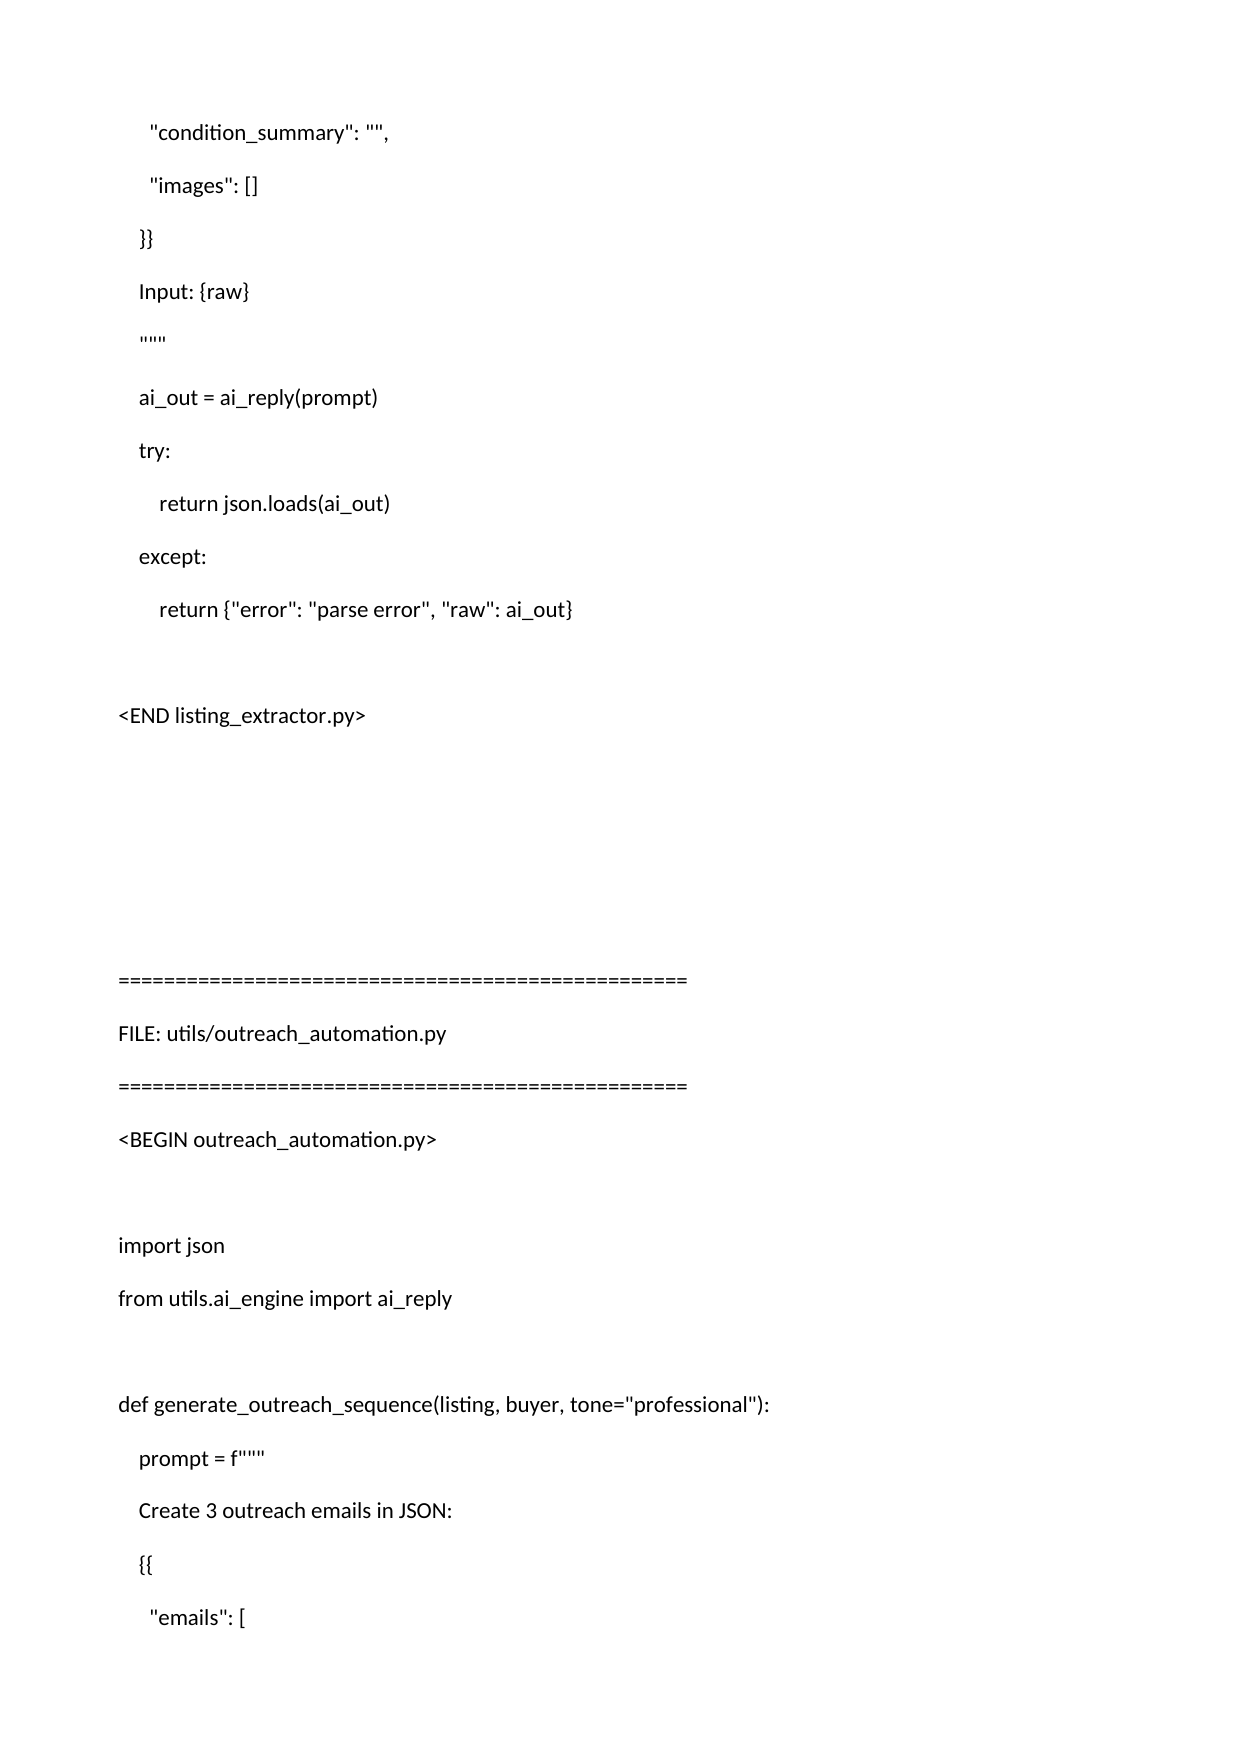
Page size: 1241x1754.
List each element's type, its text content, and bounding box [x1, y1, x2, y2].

text <END listing_extractor.py> [118, 701, 1122, 729]
text FILE: utils/outreach_automation.py [118, 1019, 1122, 1047]
text {{ [118, 1550, 1122, 1578]
text <BEGIN outreach_automation.py> [118, 1126, 1122, 1153]
text ai_out = ai_reply(prompt) [118, 383, 1122, 411]
text from utils.ai_engine import ai_reply [118, 1284, 1122, 1313]
text return json.loads(ai_out) [118, 489, 1122, 517]
text "condition_summary": "", [118, 118, 1122, 146]
text import json [118, 1232, 1122, 1259]
text """ [118, 330, 1122, 358]
text ================================================== [118, 966, 1122, 994]
text "images": [] [118, 171, 1122, 199]
text prompt = f""" [118, 1444, 1122, 1472]
text except: [118, 542, 1122, 570]
text }} [118, 224, 1122, 252]
text Input: {raw} [118, 277, 1122, 305]
text ================================================== [118, 1072, 1122, 1101]
text "emails": [ [118, 1603, 1122, 1631]
text try: [118, 436, 1122, 464]
text def generate_outreach_sequence(listing, buyer, tone="professional"): [118, 1391, 1122, 1419]
text Create 3 outreach emails in JSON: [118, 1497, 1122, 1525]
text return {"error": "parse error", "raw": ai_out} [118, 595, 1122, 623]
